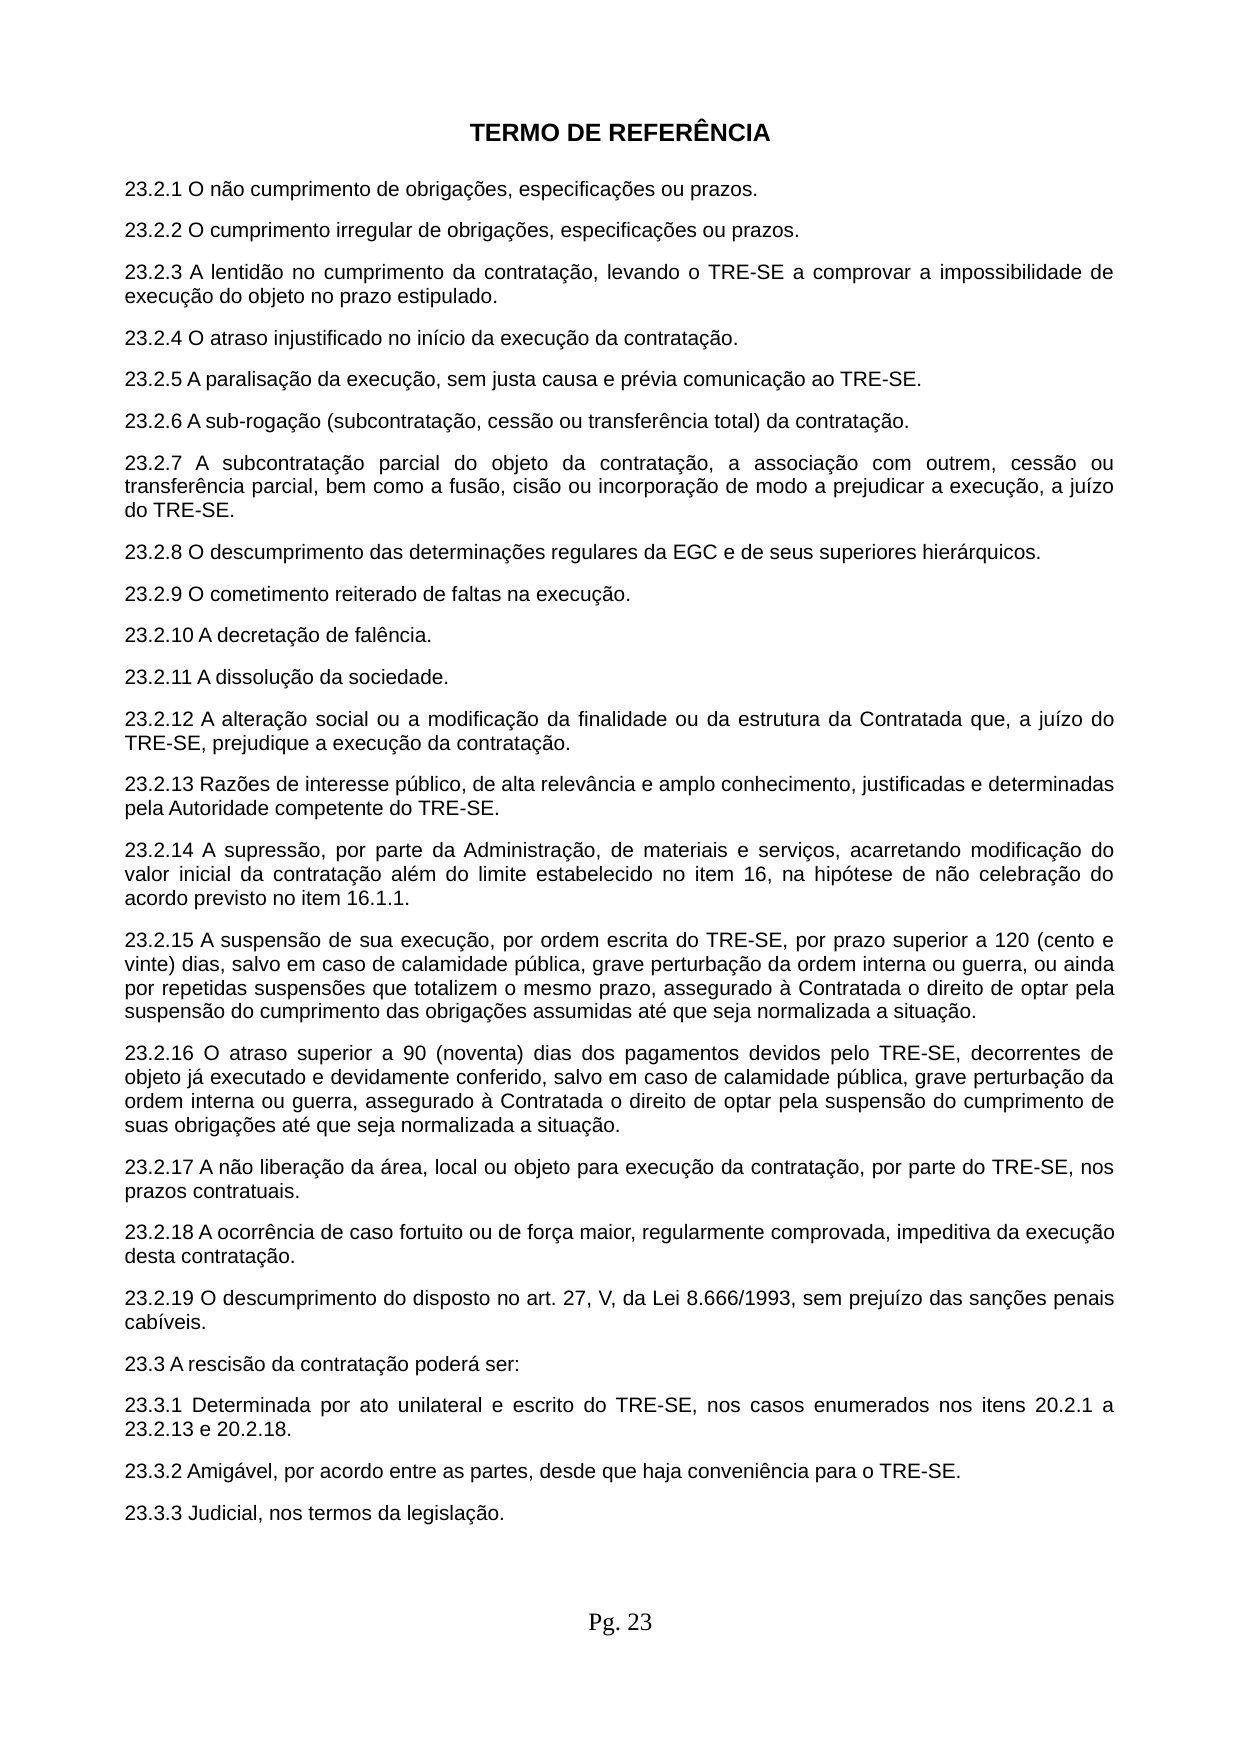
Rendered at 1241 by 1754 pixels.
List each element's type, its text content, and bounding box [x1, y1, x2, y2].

text 23.2.9 O cometimento reiterado de faltas na execução. [124, 582, 1116, 606]
text 23.2.17 A não liberação da área, local ou objeto para execução da contratação, por parte do TRE-SE, nos prazos contratuais. [124, 1154, 1116, 1202]
text 23.2.3 A lentidão no cumprimento da contratação, levando o TRE-SE a comprovar a impossibilidade de execução do objeto no prazo estipulado. [124, 260, 1116, 308]
text 23.2.2 O cumprimento irregular de obrigações, especificações ou prazos. [124, 218, 1116, 242]
text 23.2.6 A sub-rogação (subcontratação, cessão ou transferência total) da contratação. [124, 409, 1116, 433]
text 23.2.1 O não cumprimento de obrigações, especificações ou prazos. [124, 176, 1116, 200]
text 23.2.7 A subcontratação parcial do objeto da contratação, a associação com outrem, cessão ou transferência parcial, bem como a fusão, cisão ou incorporação de modo a prejudicar a execução, a juízo do TRE-SE. [124, 450, 1116, 522]
text 23.2.14 A supressão, por parte da Administração, de materiais e serviços, acarretando modificação do valor inicial da contratação além do limite estabelecido no item 16, na hipótese de não celebração do acordo previsto no item 16.1.1. [124, 838, 1116, 910]
text 23.2.18 A ocorrência de caso fortuito ou de força maior, regularmente comprovada, impeditiva da execução desta contratação. [124, 1220, 1116, 1268]
text 23.3.3 Judicial, nos termos da legislação. [124, 1500, 1116, 1524]
text 23.2.12 A alteração social ou a modificação da finalidade ou da estrutura da Contratada que, a juízo do TRE-SE, prejudique a execução da contratação. [124, 707, 1116, 754]
text 23.3.2 Amigável, por acordo entre as partes, desde que haja conveniência para o TRE-SE. [124, 1459, 1116, 1483]
text 23.2.8 O descumprimento das determinações regulares da EGC e de seus superiores hierárquicos. [124, 540, 1116, 564]
text 23.2.19 O descumprimento do disposto no art. 27, V, da Lei 8.666/1993, sem prejuízo das sanções penais cabíveis. [124, 1286, 1116, 1334]
text 23.2.16 O atraso superior a 90 (noventa) dias dos pagamentos devidos pelo TRE-SE, decorrentes de objeto já executado e devidamente conferido, salvo em caso de calamidade pública, grave perturbação da ordem interna ou guerra, assegurado à Contratada o direito de optar pela suspensão do cumprimento de suas obrigações até que seja normalizada a situação. [124, 1041, 1116, 1137]
text 23.2.11 A dissolução da sociedade. [124, 665, 1116, 689]
text 23.2.13 Razões de interesse público, de alta relevância e amplo conhecimento, justificadas e determinadas pela Autoridade competente do TRE-SE. [124, 772, 1116, 820]
text 23.2.15 A suspensão de sua execução, por ordem escrita do TRE-SE, por prazo superior a 120 (cento e vinte) dias, salvo em caso de calamidade pública, grave perturbação da ordem interna ou guerra, ou ainda por repetidas suspensões que totalizem o mesmo prazo, assegurado à Contratada o direito de optar pela suspensão do cumprimento das obrigações assumidas até que seja normalizada a situação. [124, 927, 1116, 1023]
text 23.2.10 A decretação de falência. [124, 623, 1116, 647]
text 23.3.1 Determinada por ato unilateral e escrito do TRE-SE, nos casos enumerados nos itens 20.2.1 a 23.2.13 e 20.2.18. [124, 1393, 1116, 1441]
text 23.3 A rescisão da contratação poderá ser: [124, 1351, 1116, 1375]
text 23.2.5 A paralisação da execução, sem justa causa e prévia comunicação ao TRE-SE. [124, 367, 1116, 391]
text 23.2.4 O atraso injustificado no início da execução da contratação. [124, 325, 1116, 349]
